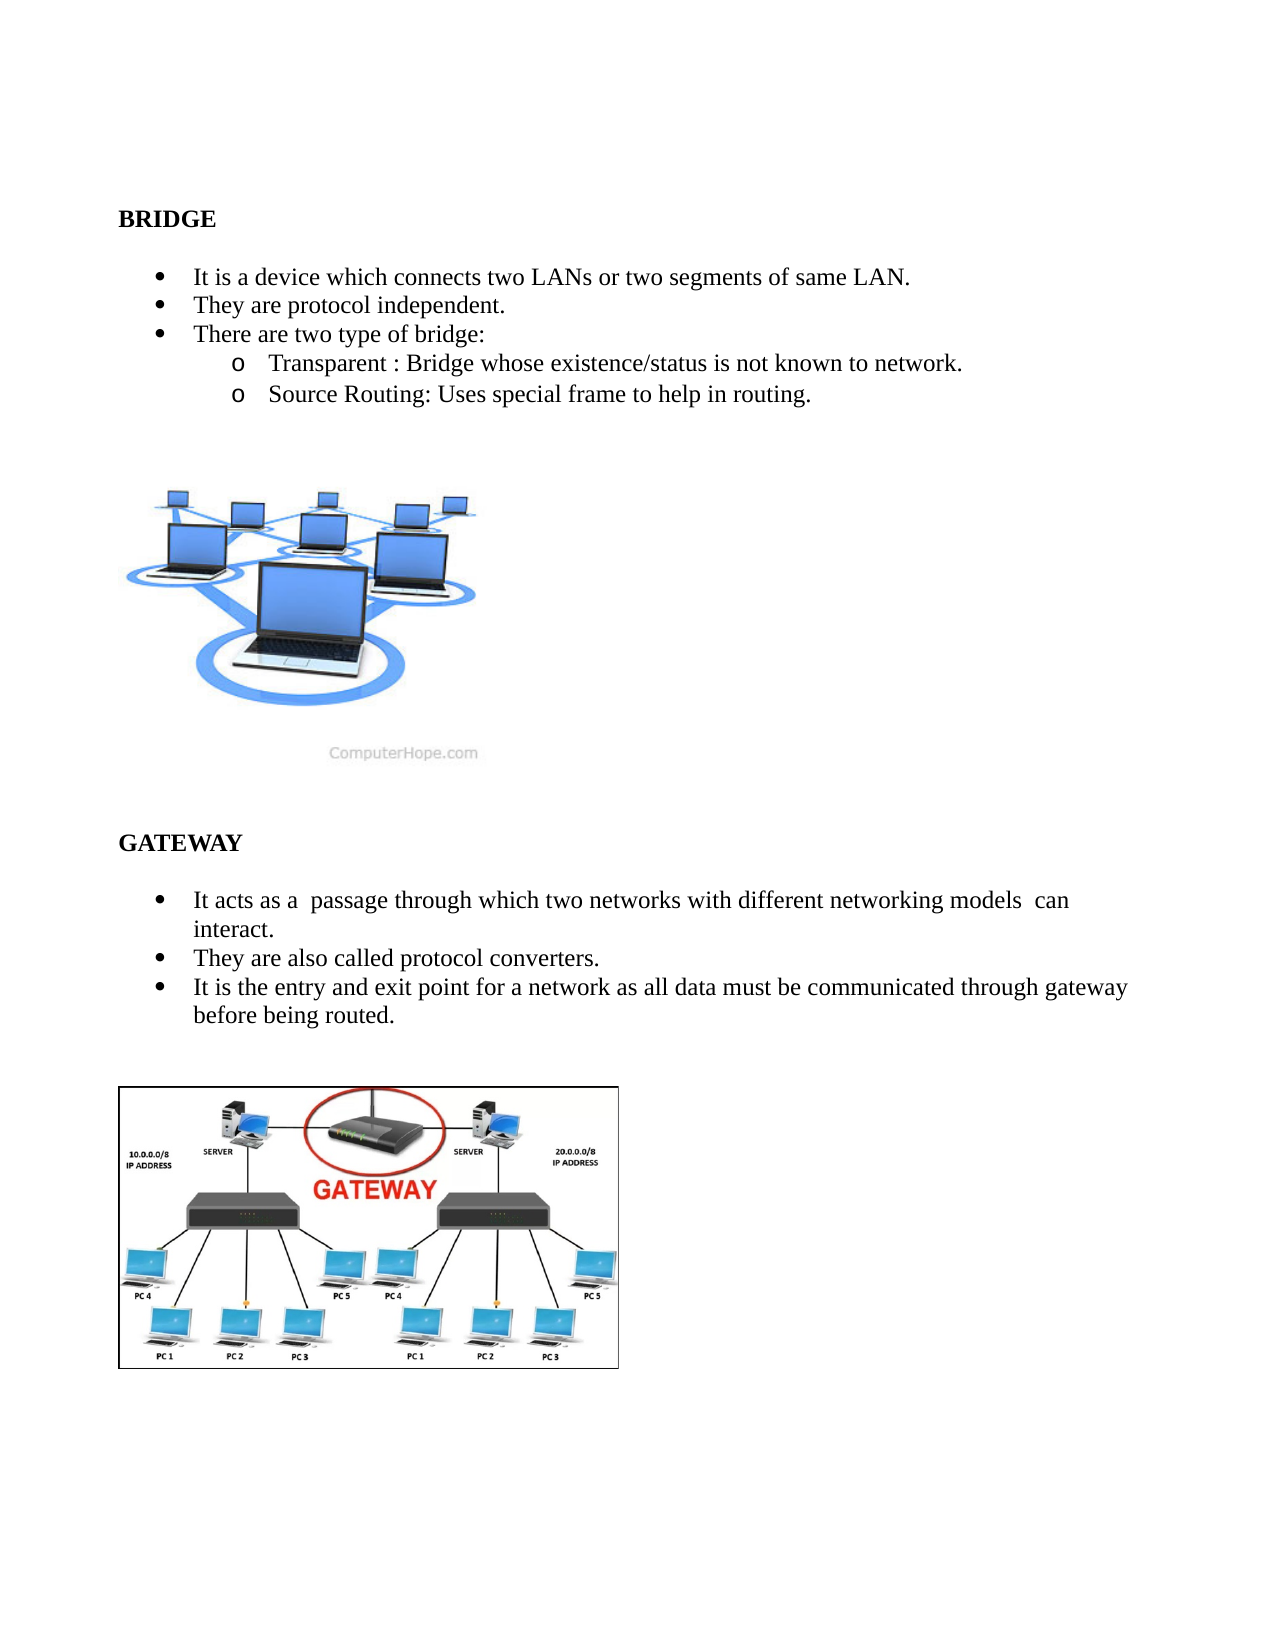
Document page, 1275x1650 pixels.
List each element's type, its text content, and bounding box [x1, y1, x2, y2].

list It is a device which connects two LANs or two segments of same LAN. [156, 262, 1157, 291]
list It is the entry and exit point for a network as all data must be communicated through gateway before being routed. [156, 972, 1157, 1029]
list Source Routing: Uses special frame to help in routing. [231, 379, 1157, 410]
text GATEWAY [118, 828, 1157, 857]
list It acts as a passage through which two networks with different networking models can interact. [156, 886, 1157, 943]
text BRIDGE [118, 204, 1157, 233]
list They are also called protocol converters. [156, 943, 1157, 972]
list There are two type of bridge: [156, 319, 1157, 348]
list Transparent : Bridge whose existence/status is not known to network. [231, 348, 1157, 379]
list They are protocol independent. [156, 291, 1157, 319]
